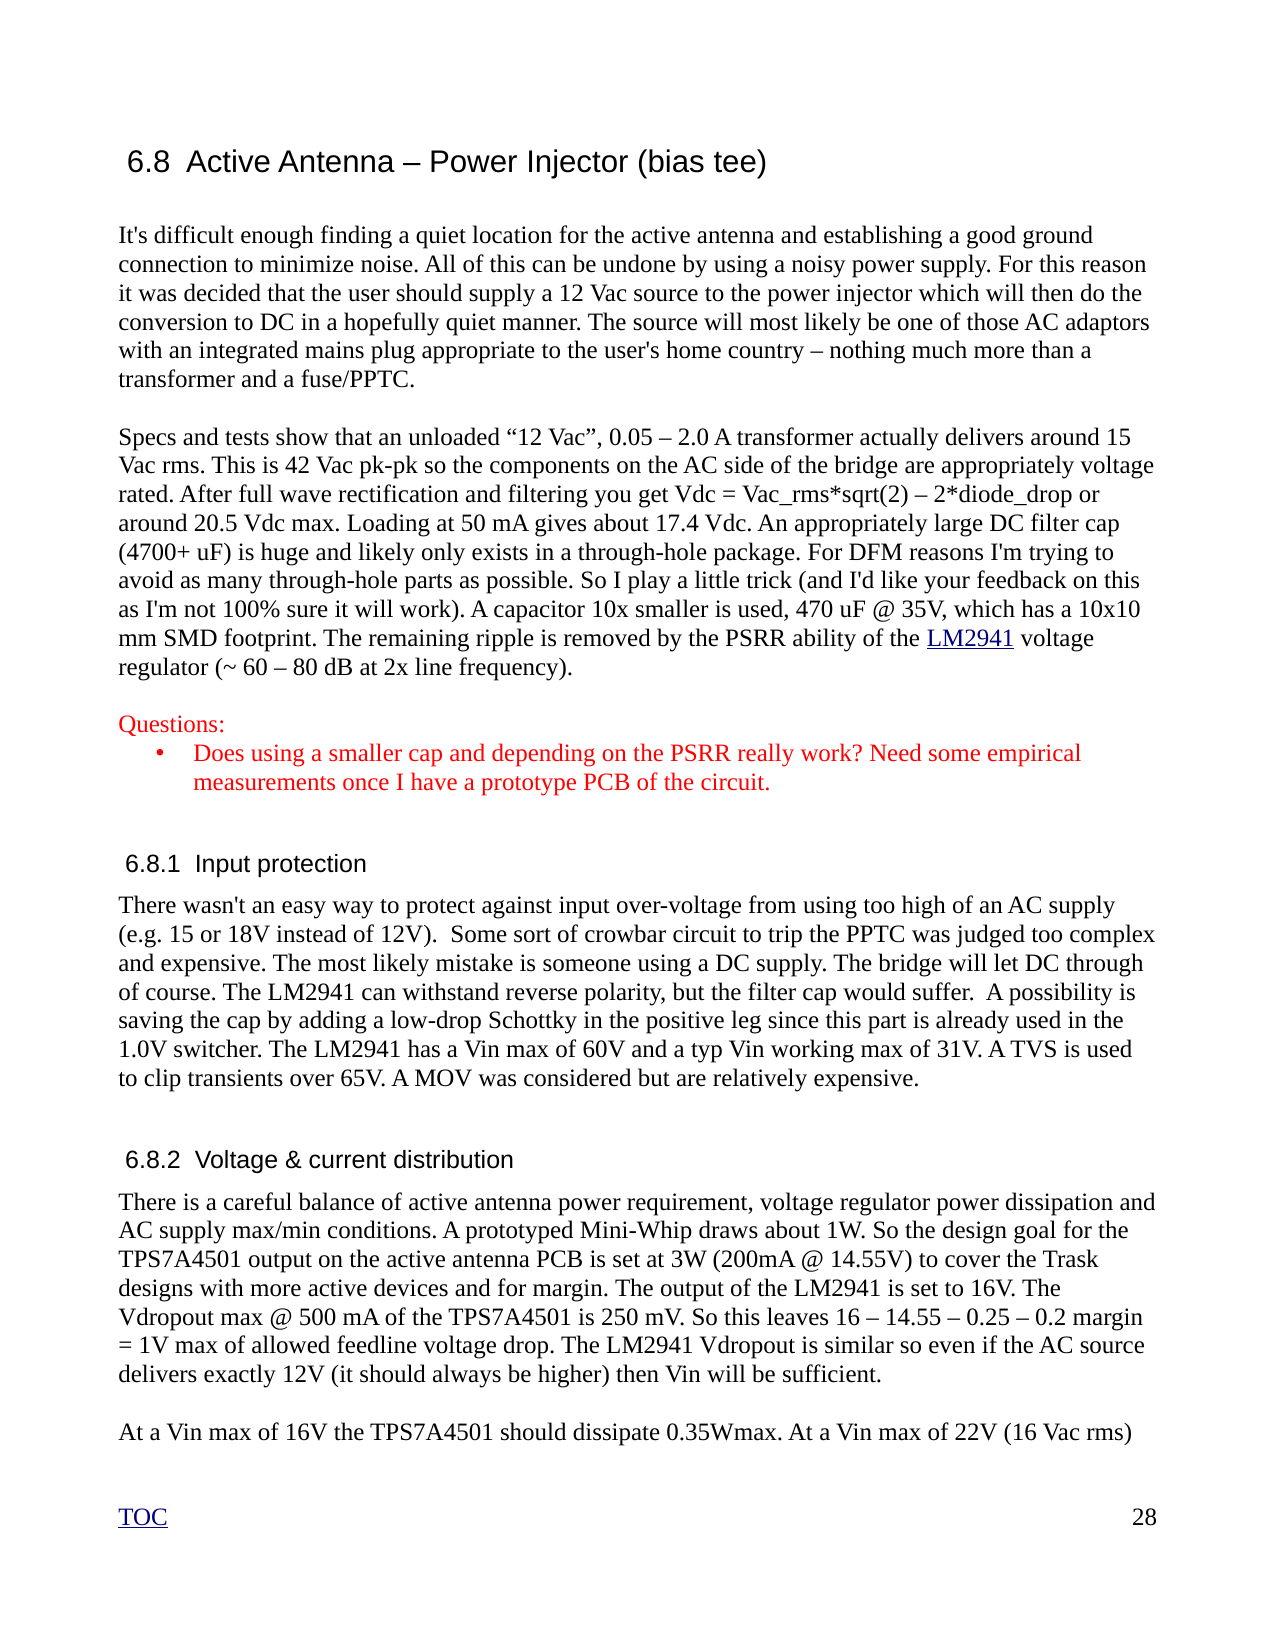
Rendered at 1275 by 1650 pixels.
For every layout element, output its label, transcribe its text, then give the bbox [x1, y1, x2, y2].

text At a Vin max of 16V the TPS7A4501 should dissipate 0.35Wmax. At a Vin max of 22V (16 Vac rms) [118, 1417, 1157, 1445]
text Questions: [118, 709, 1157, 738]
subtitle Active Antenna – Power Injector (bias tee) [118, 143, 1157, 179]
subtitle Voltage & current distribution [118, 1145, 1157, 1174]
list Does using a smaller cap and depending on the PSRR really work? Need some empirical measurements once I have a prototype PCB of the circuit. [156, 738, 1157, 795]
text Specs and tests show that an unloaded “12 Vac”, 0.05 – 2.0 A transformer actually delivers around 15 Vac rms. This is 42 Vac pk-pk so the components on the AC side of the bridge are appropriately voltage rated. After full wave rectification and filtering you get Vdc = Vac_rms*sqrt(2) – 2*diode_drop or around 20.5 Vdc max. Loading at 50 mA gives about 17.4 Vdc. An appropriately large DC filter cap (4700+ uF) is huge and likely only exists in a through-hole package. For DFM reasons I'm trying to avoid as many through-hole parts as possible. So I play a little trick (and I'd like your feedback on this as I'm not 100% sure it will work). A capacitor 10x smaller is used, 470 uF @ 35V, which has a 10x10 mm SMD footprint. The remaining ripple is removed by the PSRR ability of the LM2941 voltage regulator (~ 60 – 80 dB at 2x line frequency). [118, 422, 1157, 680]
text There wasn't an easy way to protect against input over-voltage from using too high of an AC supply (e.g. 15 or 18V instead of 12V). Some sort of crowbar circuit to trip the PPTC was judged too complex and expensive. The most likely mistake is someone using a DC supply. The bridge will let DC through of course. The LM2941 can withstand reverse polarity, but the filter cap would suffer. A possibility is saving the cap by adding a low-drop Schottky in the positive leg since this part is already used in the 1.0V switcher. The LM2941 has a Vin max of 60V and a typ Vin working max of 31V. A TVS is used to clip transients over 65V. A MOV was considered but are relatively expensive. [118, 890, 1157, 1092]
text It's difficult enough finding a quiet location for the active antenna and establishing a good ground connection to minimize noise. All of this can be undone by using a noisy power supply. For this reason it was decided that the user should supply a 12 Vac source to the power injector which will then do the conversion to DC in a hopefully quiet manner. The source will most likely be one of those AC adaptors with an integrated mains plug appropriate to the user's home country – nothing much more than a transformer and a fuse/PPTC. [118, 220, 1157, 393]
text There is a careful balance of active antenna power requirement, voltage regulator power dissipation and AC supply max/min conditions. A prototyped Mini-Whip draws about 1W. So the design goal for the TPS7A4501 output on the active antenna PCB is set at 3W (200mA @ 14.55V) to cover the Trask designs with more active devices and for margin. The output of the LM2941 is set to 16V. The Vdropout max @ 500 mA of the TPS7A4501 is 250 mV. So this leaves 16 – 14.55 – 0.25 – 0.2 margin = 1V max of allowed feedline voltage drop. The LM2941 Vdropout is similar so even if the AC source delivers exactly 12V (it should always be higher) then Vin will be sufficient. [118, 1187, 1157, 1388]
subtitle Input protection [118, 849, 1157, 878]
